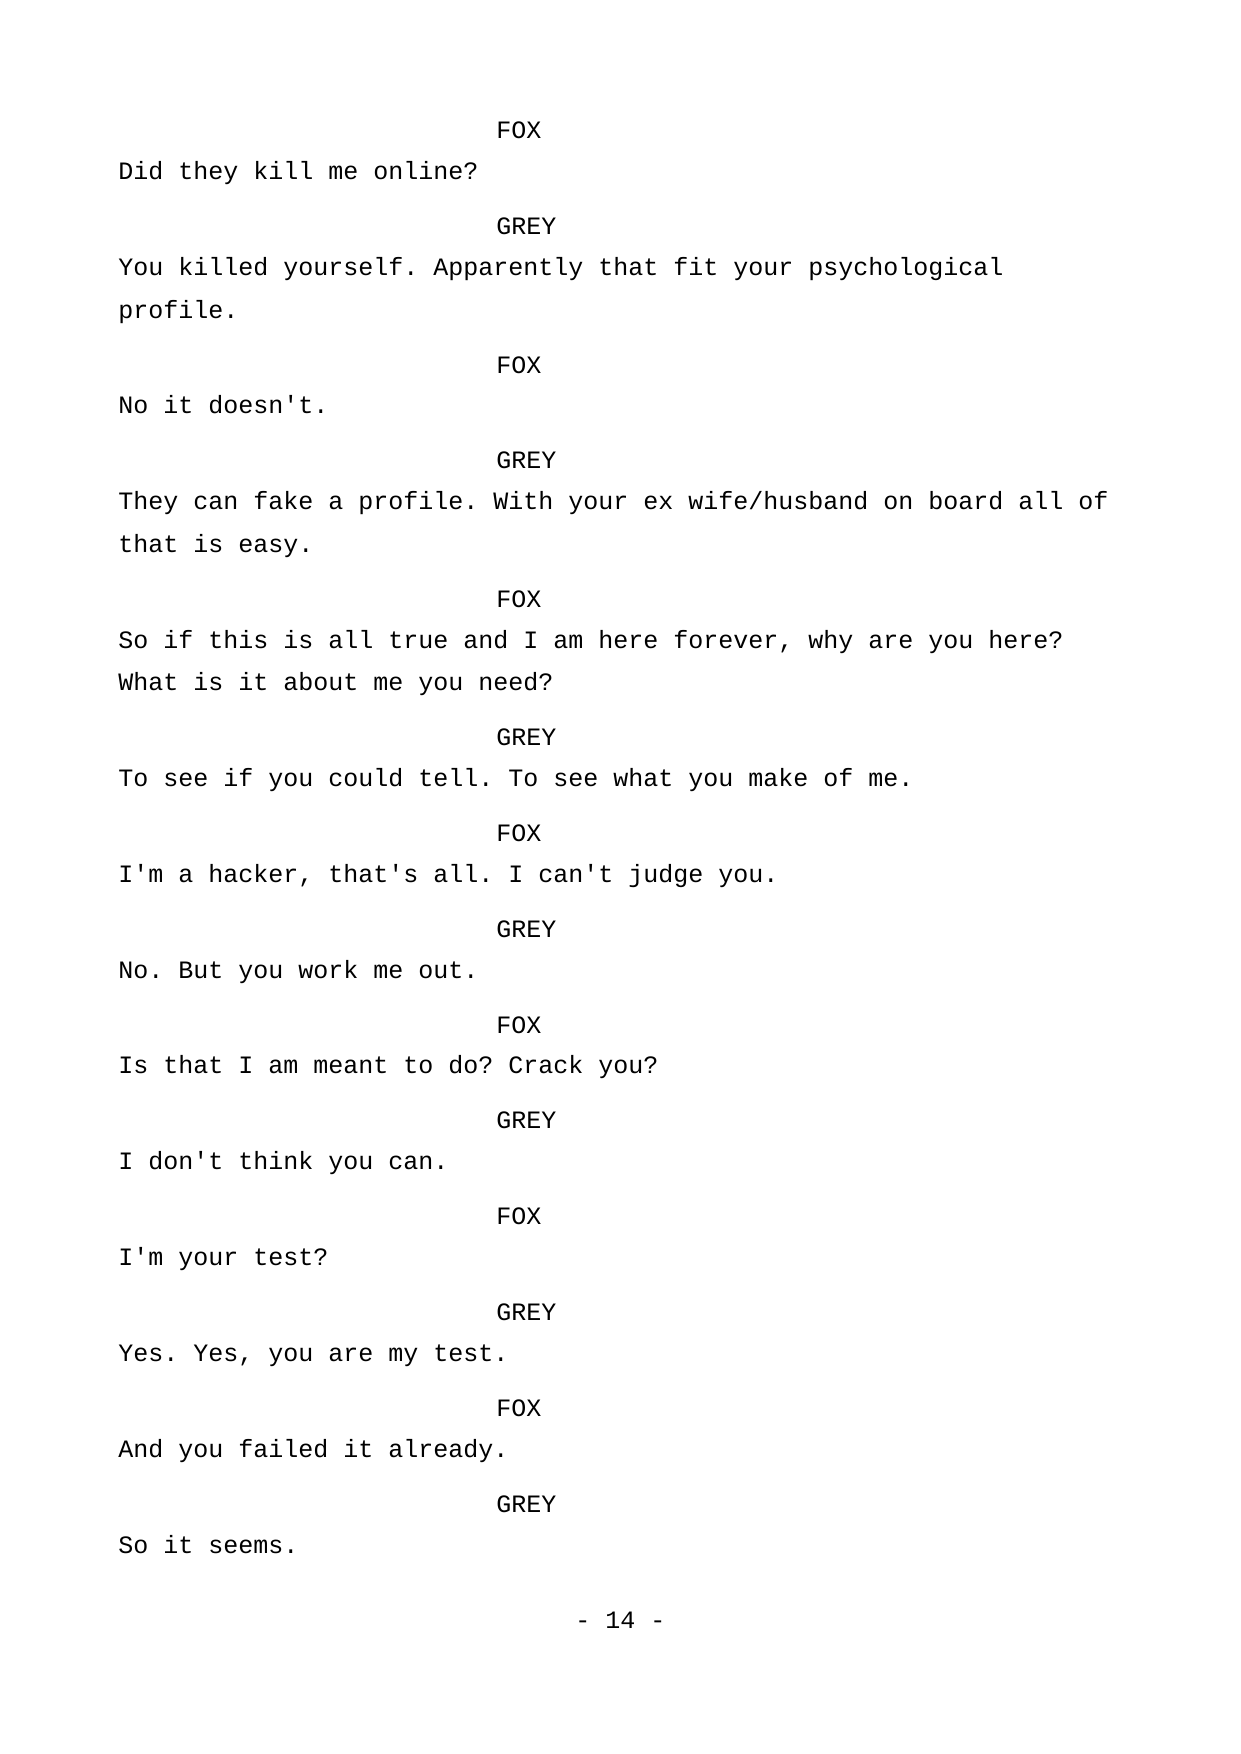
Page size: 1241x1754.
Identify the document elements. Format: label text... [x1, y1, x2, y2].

text Fox [496, 1396, 1122, 1424]
text GREY [496, 214, 1122, 242]
text I'm your test? [118, 1245, 1122, 1273]
text No. But you work me out. [118, 957, 1122, 986]
text To see if you could tell. To see what you make of me. [118, 766, 1122, 794]
text You killed yourself. Apparently that fit your psychological profile. [118, 255, 1122, 326]
text Yes. Yes, you are my test. [118, 1341, 1122, 1369]
text GREY [496, 448, 1122, 476]
text Did they kill me online? [118, 159, 1122, 187]
text FOX [496, 1204, 1122, 1232]
text I'm a hacker, that's all. I can't judge you. [118, 861, 1122, 890]
text FOX [496, 118, 1122, 146]
text GREY [496, 1300, 1122, 1328]
text FOX [496, 352, 1122, 381]
text FOX [496, 1012, 1122, 1041]
text GREY [496, 916, 1122, 945]
text They can fake a profile. With your ex wife/husband on board all of that is easy. [118, 489, 1122, 560]
text FOX [496, 821, 1122, 849]
text And you failed it already. [118, 1436, 1122, 1465]
text I don't think you can. [118, 1149, 1122, 1177]
text No it doesn't. [118, 393, 1122, 421]
text GREY [496, 725, 1122, 753]
text So if this is all true and I am here forever, why are you here? What is it about me you need? [118, 627, 1122, 698]
text Is that I am meant to do? Crack you? [118, 1053, 1122, 1081]
text GREY [496, 1108, 1122, 1136]
text Grey [496, 1491, 1122, 1520]
text So it seems. [118, 1532, 1122, 1561]
text FOX [496, 586, 1122, 615]
